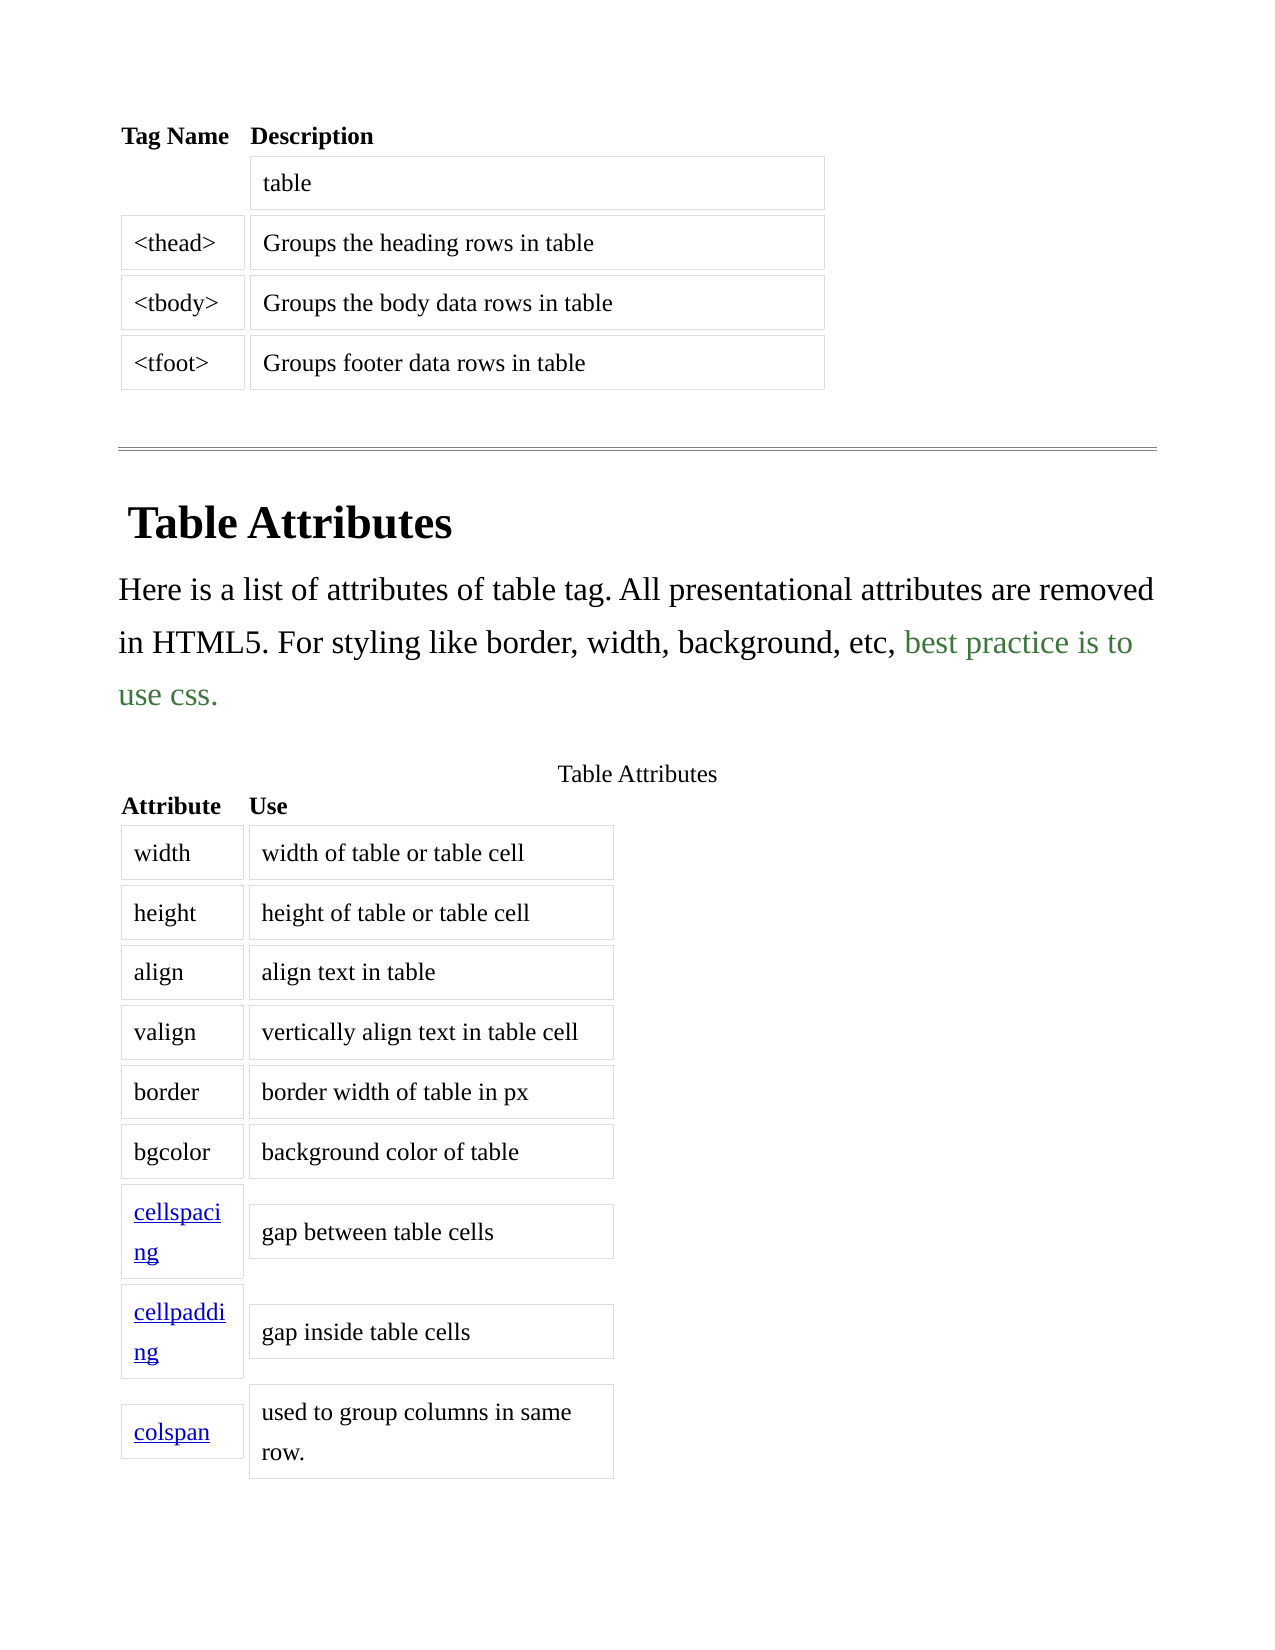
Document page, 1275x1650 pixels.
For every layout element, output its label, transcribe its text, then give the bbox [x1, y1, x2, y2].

table_cell background color of table [246, 1121, 616, 1181]
table_cell [118, 153, 247, 212]
table_cell cellpadding [118, 1281, 246, 1381]
table_cell vertically align text in table cell [246, 1002, 616, 1062]
text Here is a list of attributes of table tag. All presentational attributes are removed in HTML5. For styling like border, width, background, etc, best practice is to use css. [118, 570, 1157, 713]
table_cell gap inside table cells [246, 1281, 616, 1381]
table_cell height [118, 882, 246, 942]
table_header Description [247, 118, 827, 153]
table_header Tag Name [118, 118, 247, 153]
table_cell align [118, 942, 246, 1002]
table_cell <tbody> [118, 272, 247, 332]
table_cell width of table or table cell [246, 823, 616, 882]
table_cell align text in table [246, 942, 616, 1002]
table_cell valign [118, 1002, 246, 1062]
table_cell height of table or table cell [246, 882, 616, 942]
text Table Attributes [118, 759, 1157, 788]
table_cell Groups the heading rows in table [247, 213, 827, 272]
table_cell Groups the body data rows in table [247, 272, 827, 332]
table_cell bgcolor [118, 1121, 246, 1181]
subtitle Table Attributes [118, 495, 1157, 549]
table_cell <thead> [118, 213, 247, 272]
table_cell table [247, 153, 827, 212]
table_cell border [118, 1062, 246, 1121]
table_cell <tfoot> [118, 332, 247, 392]
table_cell border width of table in px [246, 1062, 616, 1121]
table_header Use [246, 788, 616, 822]
table_cell colspan [118, 1381, 246, 1481]
table_cell Groups footer data rows in table [247, 332, 827, 392]
table_header Attribute [118, 788, 246, 822]
table_cell used to group columns in same row. [246, 1381, 616, 1481]
table_cell width [118, 823, 246, 882]
table_cell gap between table cells [246, 1181, 616, 1281]
table_cell cellspacing [118, 1181, 246, 1281]
